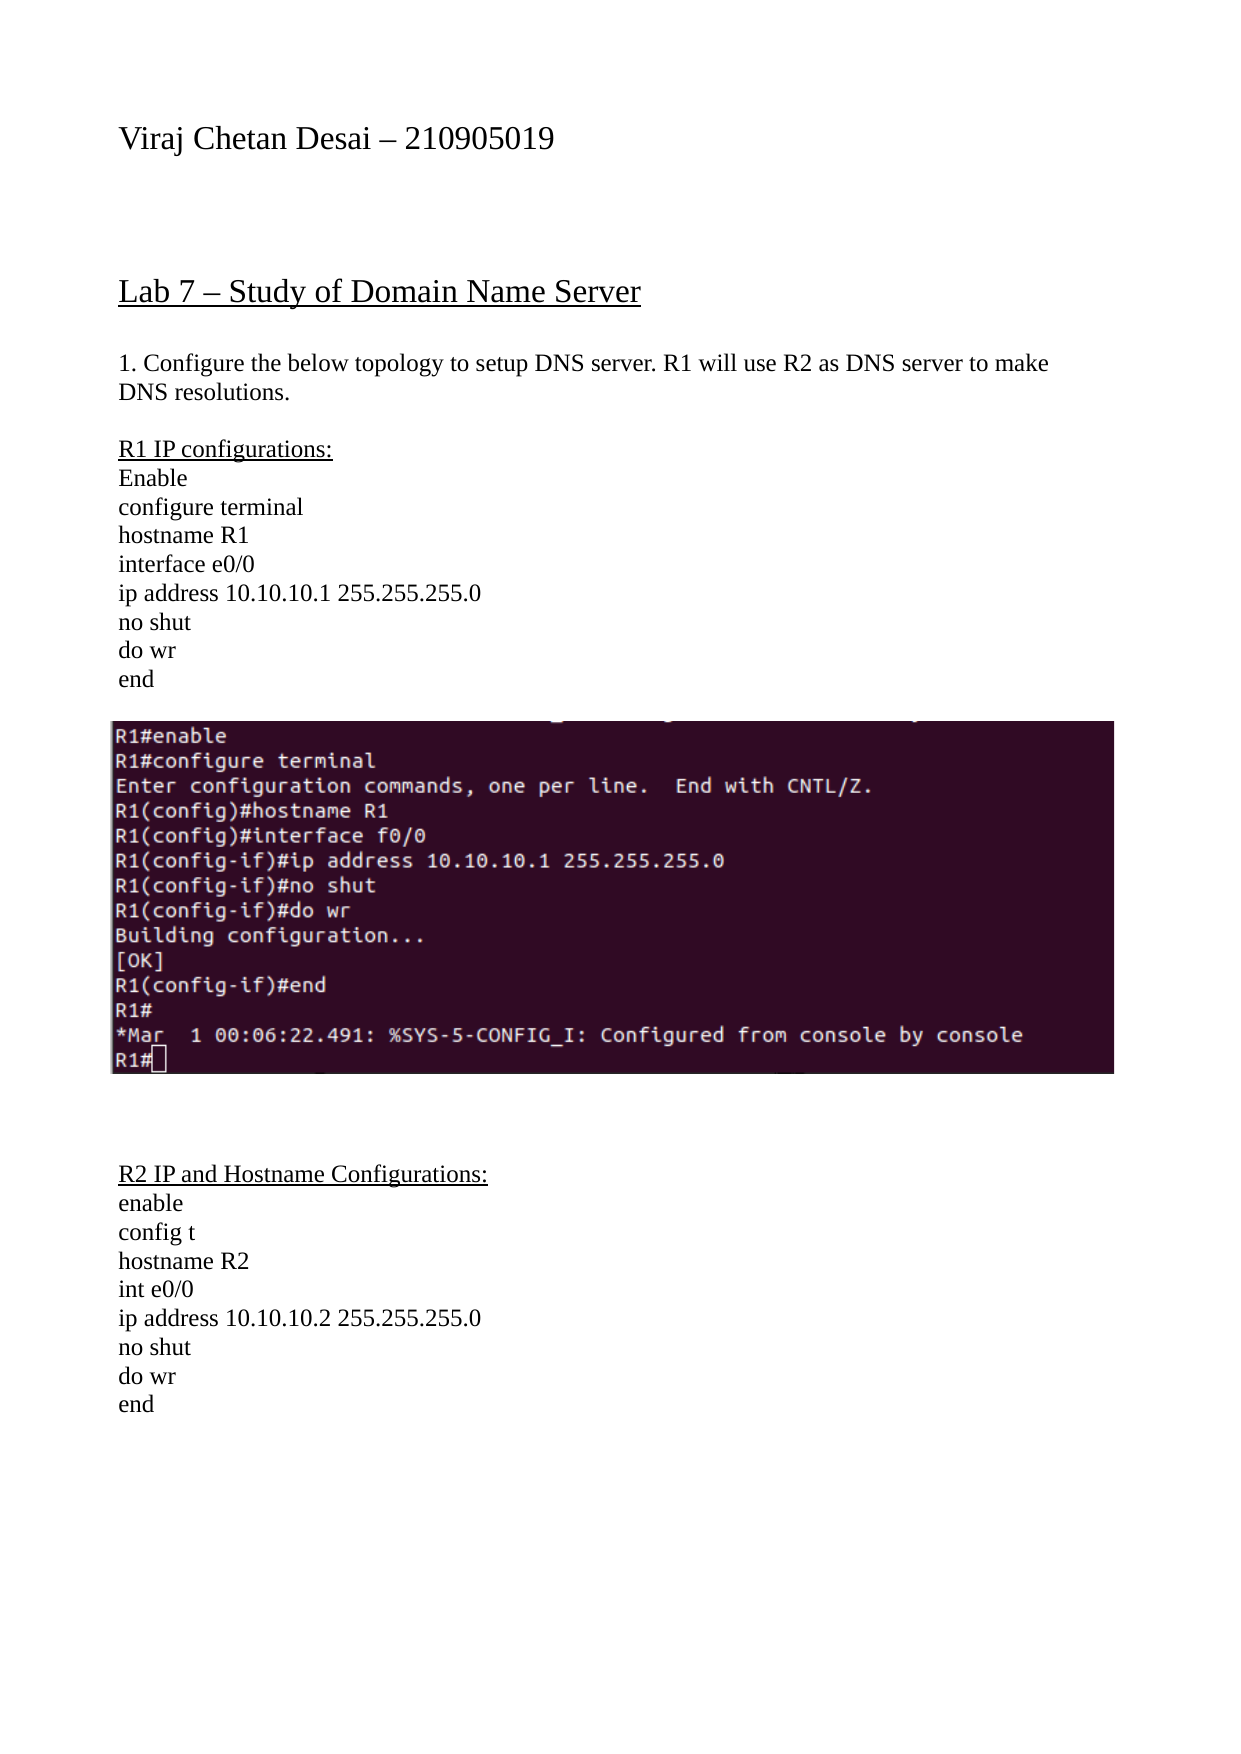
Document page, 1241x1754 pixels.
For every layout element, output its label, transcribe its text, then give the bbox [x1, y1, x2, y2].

text no shut [118, 607, 1122, 636]
text ip address 10.10.10.2 255.255.255.0 [118, 1303, 1122, 1332]
text hostname R1 [118, 521, 1122, 549]
text do wr [118, 636, 1122, 664]
text end [118, 1389, 1122, 1418]
text hostname R2 [118, 1246, 1122, 1274]
text interface e0/0 [118, 549, 1122, 578]
text DNS resolutions. [118, 377, 1122, 406]
picture [110, 721, 1115, 1074]
text configure terminal [118, 492, 1122, 521]
text no shut [118, 1332, 1122, 1361]
text do wr [118, 1361, 1122, 1389]
text enable [118, 1188, 1122, 1217]
text int e0/0 [118, 1274, 1122, 1303]
text Viraj Chetan Desai – 210905019 [118, 118, 1122, 156]
text end [118, 664, 1122, 693]
text Enable [118, 463, 1122, 492]
text ip address 10.10.10.1 255.255.255.0 [118, 578, 1122, 607]
text 1. Configure the below topology to setup DNS server. R1 will use R2 as DNS server to make [118, 348, 1122, 377]
text R2 IP and Hostname Configurations: [118, 1159, 1122, 1188]
text R1 IP configurations: [118, 434, 1122, 463]
text Lab 7 – Study of Domain Name Server [118, 271, 1122, 310]
text config t [118, 1217, 1122, 1246]
